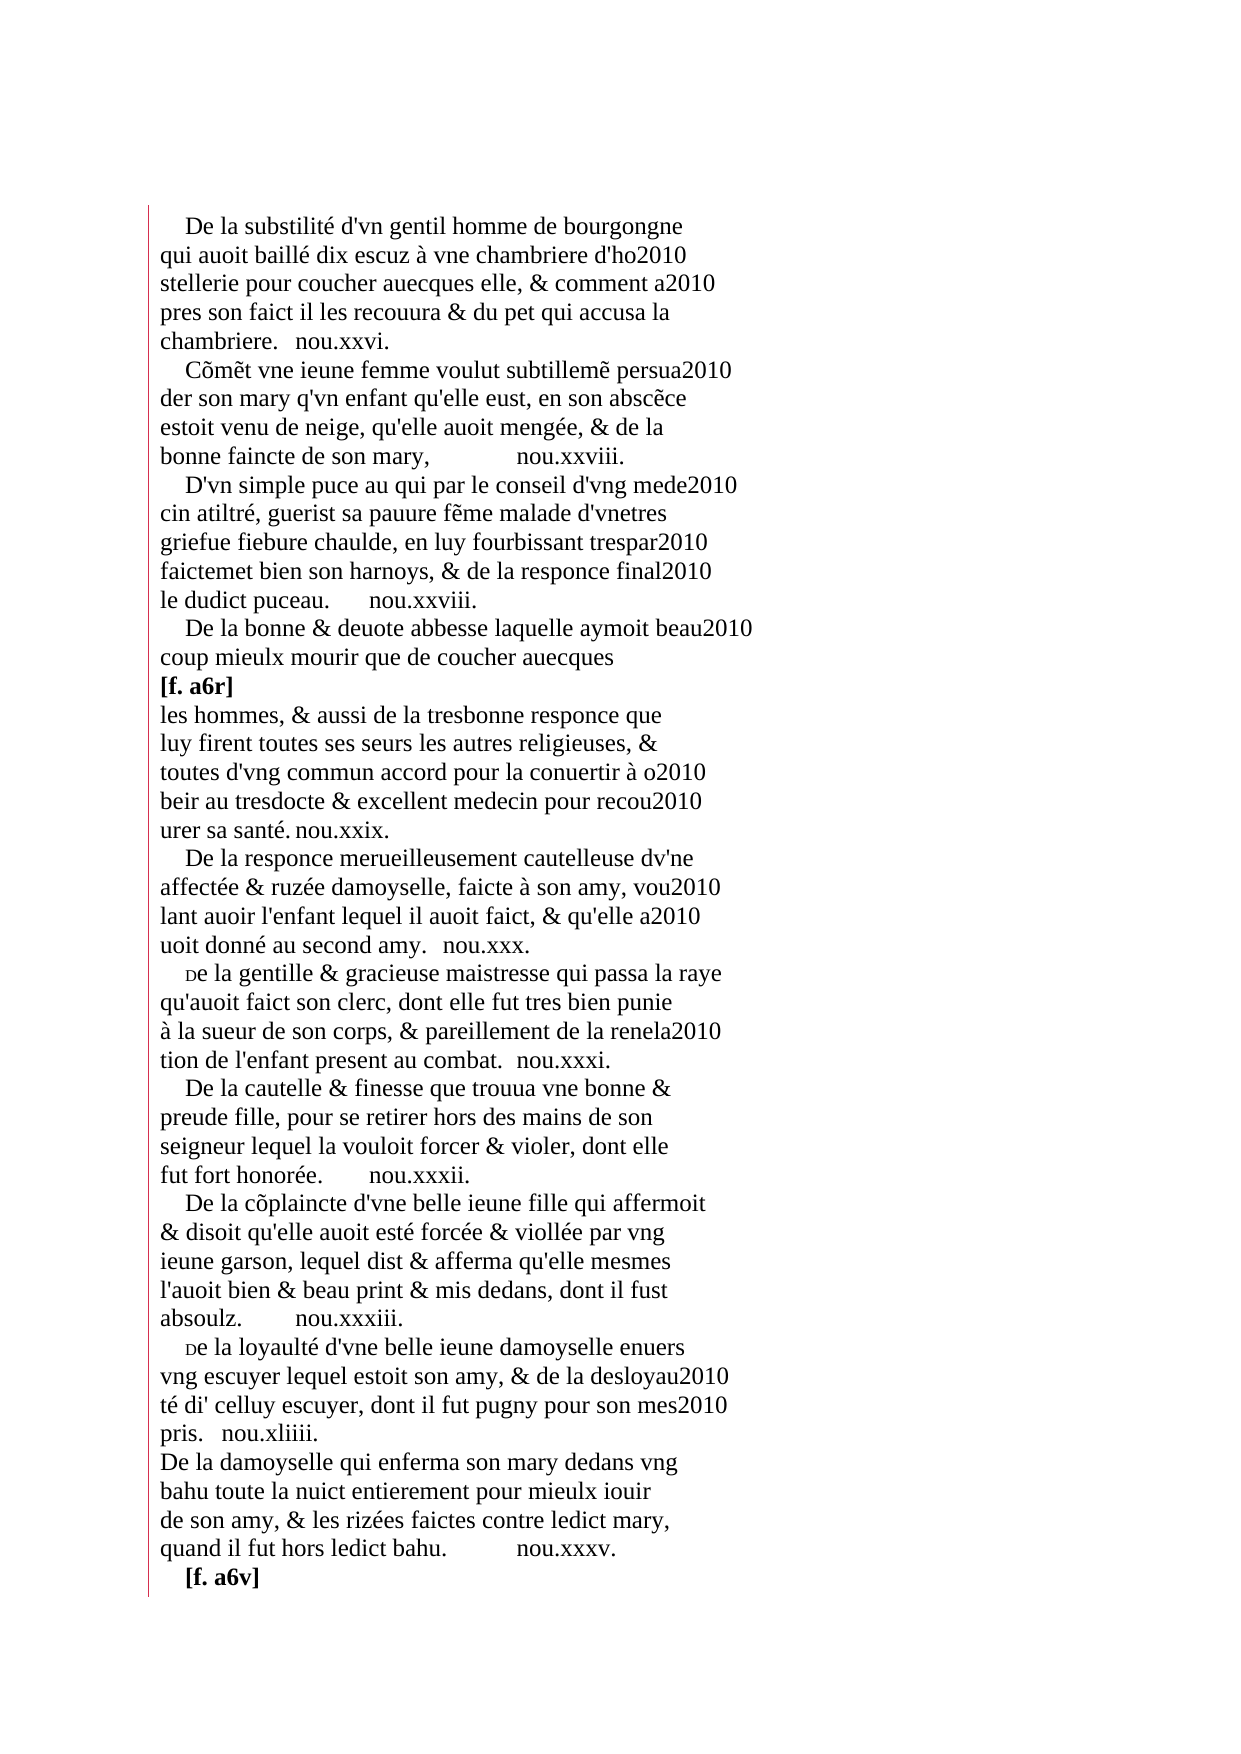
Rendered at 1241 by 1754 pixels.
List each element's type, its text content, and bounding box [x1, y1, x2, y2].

text De la responce merueilleusement cautelleuse dv'ne affectée & ruzée damoyselle, faicte à son amy, vou2010 lant auoir l'enfant lequel il auoit faict, & qu'elle a2010 uoit donné au second amy. nou.xxx. [149, 843, 1093, 958]
text De la cautelle & finesse que trouua vne bonne & preude fille, pour se retirer hors des mains de son seigneur lequel la vouloit forcer & violer, dont elle fut fort honorée. nou.xxxii. [149, 1073, 1093, 1188]
text De la bonne & deuote abbesse laquelle aymoit beau2010 coup mieulx mourir que de coucher auecques [f. a6r] les hommes, & aussi de la tresbonne responce que luy firent toutes ses seurs les autres religieuses, & toutes d'vng commun accord pour la conuertir à o2010 beir au tresdocte & excellent medecin pour recou2010 urer sa santé. nou.xxix. [149, 613, 1093, 843]
text De la substilité d'vn gentil homme de bourgongne qui auoit baillé dix escuz à vne chambriere d'ho2010 stellerie pour coucher auecques elle, & comment a2010 pres son faict il les recouura & du pet qui accusa la chambriere. nou.xxvi. [149, 205, 1093, 355]
text de la gentille & gracieuse maistresse qui passa la raye qu'auoit faict son clerc, dont elle fut tres bien punie à la sueur de son corps, & pareillement de la renela2010 tion de l'enfant present au combat. nou.xxxi. [149, 958, 1093, 1073]
text De la cõplaincte d'vne belle ieune fille qui affermoit & disoit qu'elle auoit esté forcée & viollée par vng ieune garson, lequel dist & afferma qu'elle mesmes l'auoit bien & beau print & mis dedans, dont il fust absoulz. nou.xxxiii. [149, 1188, 1093, 1332]
text D'vn simple puce au qui par le conseil d'vng mede2010 cin atiltré, guerist sa pauure fẽme malade d'vnetres griefue fiebure chaulde, en luy fourbissant trespar2010 faictemet bien son harnoys, & de la responce final2010 le dudict puceau. nou.xxviii. [149, 470, 1093, 613]
text Cõmẽt vne ieune femme voulut subtillemẽ persua2010 der son mary q'vn enfant qu'elle eust, en son abscẽce estoit venu de neige, qu'elle auoit mengée, & de la bonne faincte de son mary, nou.xxviii. [149, 355, 1093, 470]
text [f. a6v] [149, 1562, 1093, 1597]
text de la loyaulté d'vne belle ieune damoyselle enuers vng escuyer lequel estoit son amy, & de la desloyau2010 té di' celluy escuyer, dont il fut pugny pour son mes2010 pris. nou.xliiii. De la damoyselle qui enferma son mary dedans vng bahu toute la nuict entierement pour mieulx iouir de son amy, & les rizées faictes contre ledict mary, quand il fut hors ledict bahu. nou.xxxv. [149, 1332, 1093, 1562]
